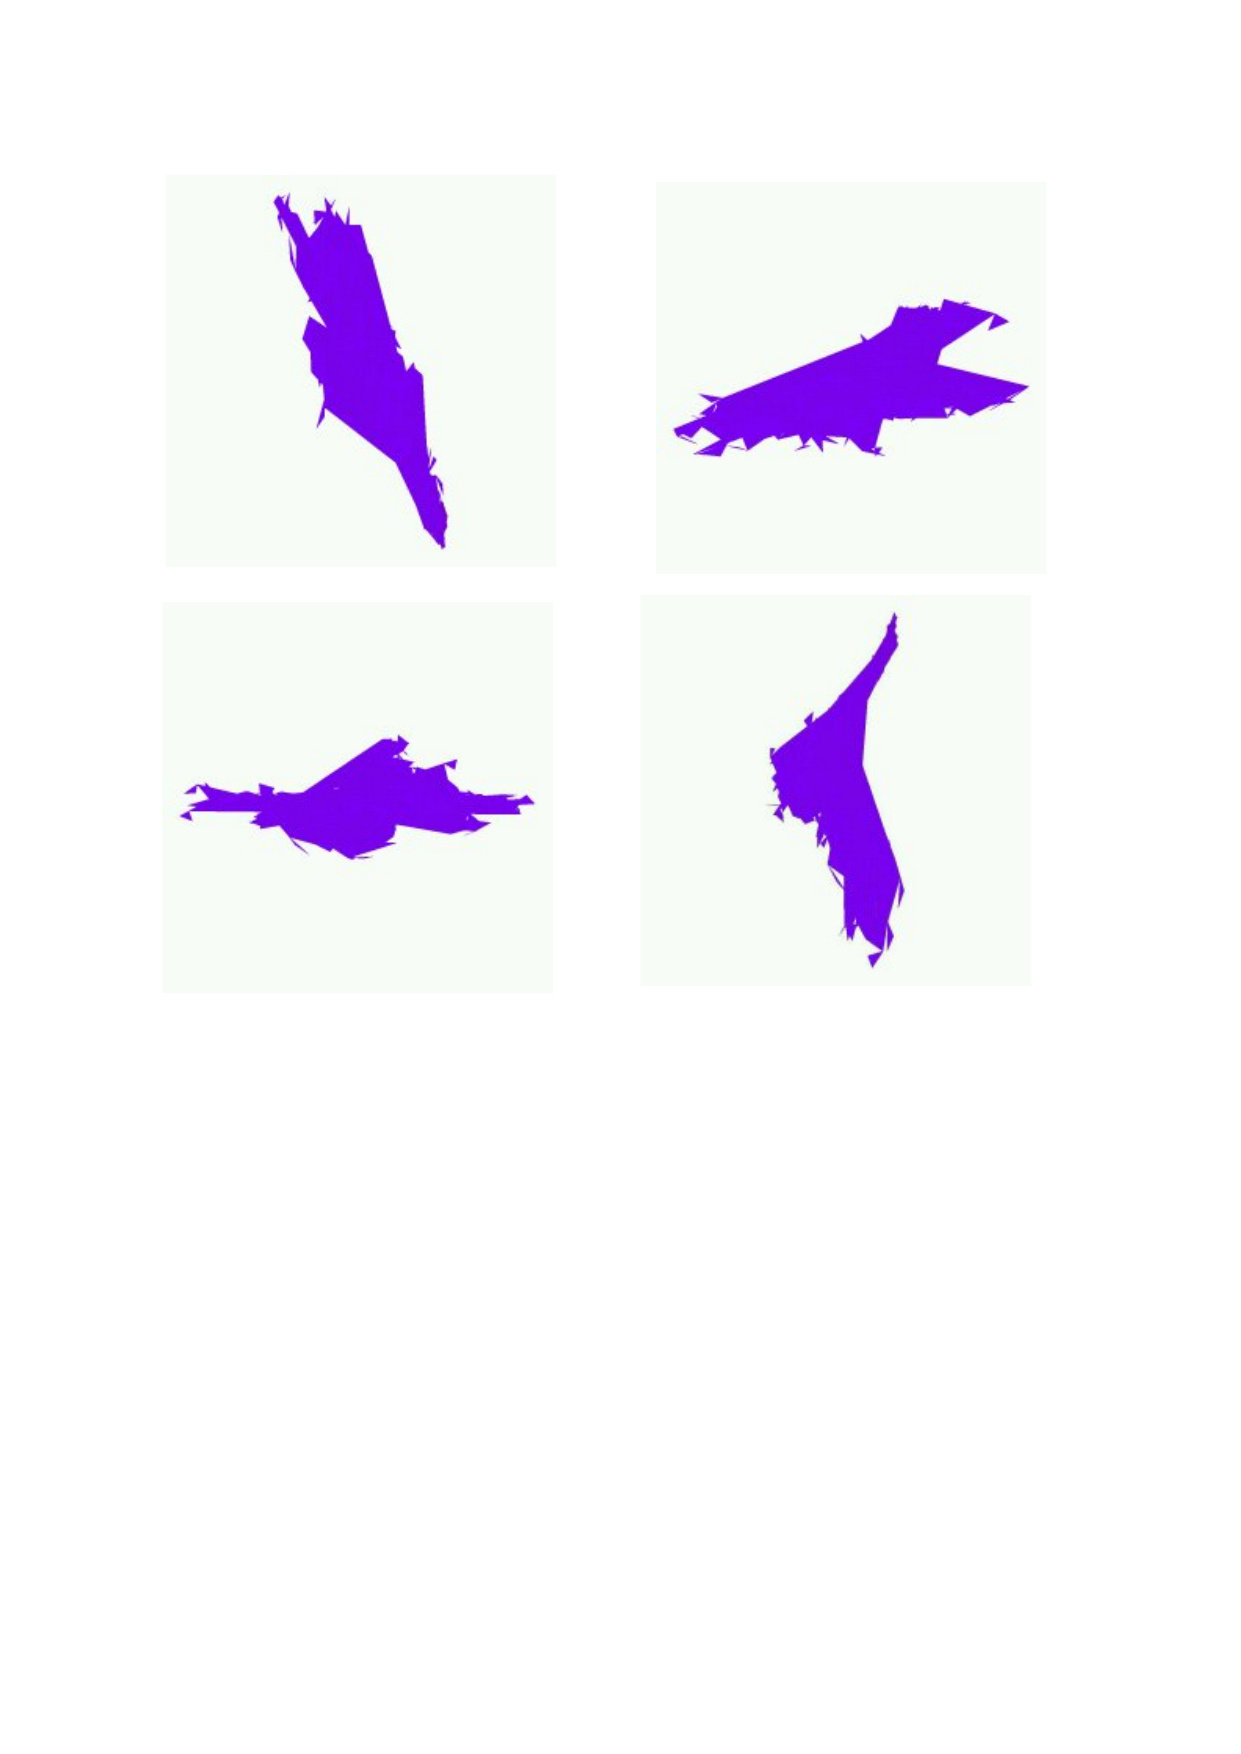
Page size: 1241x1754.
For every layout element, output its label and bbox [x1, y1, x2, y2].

picture [656, 182, 1047, 574]
picture [640, 595, 1032, 986]
picture [162, 602, 553, 993]
picture [165, 175, 557, 567]
